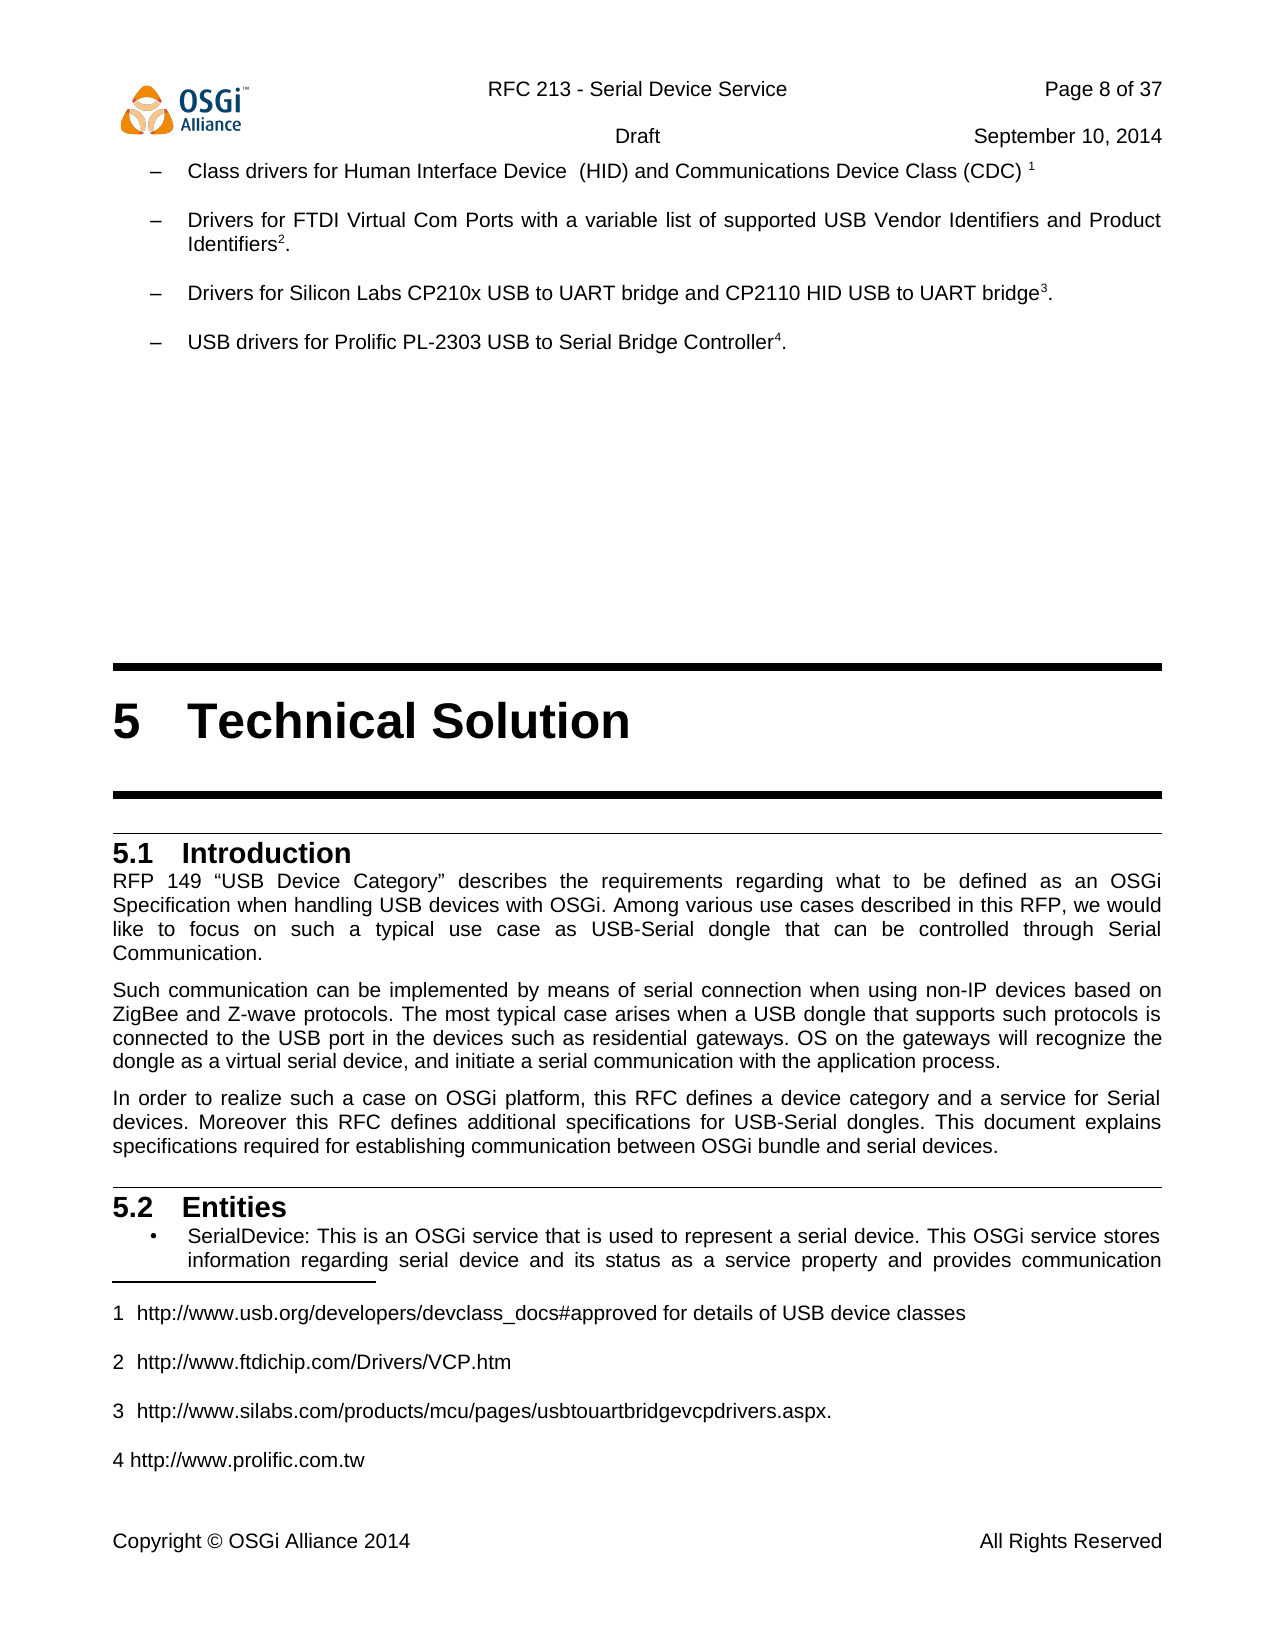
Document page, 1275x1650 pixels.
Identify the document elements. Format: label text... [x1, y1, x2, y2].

text Such communication can be implemented by means of serial connection when using non-IP devices based on ZigBee and Z-wave protocols. The most typical case arises when a USB dongle that supports such protocols is connected to the USB port in the devices such as residential gateways. OS on the gateways will recognize the dongle as a virtual serial device, and initiate a serial communication with the application process. [112, 977, 1162, 1073]
list http://www.prolific.com.tw [112, 1447, 1162, 1471]
text RFP 149 “USB Device Category” describes the requirements regarding what to be defined as an OSGi Specification when handling USB devices with OSGi. Among various use cases described in this RFP, we would like to focus on such a typical use case as USB-Serial dongle that can be controlled through Serial Communication. [112, 869, 1162, 965]
subtitle Entities [112, 1188, 1162, 1223]
list http://www.usb.org/developers/devclass_docs#approved for details of USB device classes [112, 1301, 1162, 1324]
list http://www.silabs.com/products/mcu/pages/usbtouartbridgevcpdrivers.aspx. [112, 1398, 1162, 1422]
list http://www.ftdichip.com/Drivers/VCP.htm [112, 1349, 1162, 1373]
list Drivers for Silicon Labs CP210x USB to UART bridge and CP2110 HID USB to UART bridge. [150, 281, 1162, 305]
list SerialDevice: This is an OSGi service that is used to represent a serial device. This OSGi service stores information regarding serial device and its status as a service property and provides communication [150, 1223, 1162, 1272]
subtitle Technical Solution [112, 664, 1162, 799]
subtitle Introduction [112, 834, 1162, 869]
picture [113, 78, 257, 142]
text In order to realize such a case on OSGi platform, this RFC defines a device category and a service for Serial devices. Moreover this RFC defines additional specifications for USB-Serial dongles. This document explains specifications required for establishing communication between OSGi bundle and serial devices. [112, 1086, 1162, 1158]
list Class drivers for Human Interface Device (HID) and Communications Device Class (CDC) [150, 159, 1162, 183]
list Drivers for FTDI Virtual Com Ports with a variable list of supported USB Vendor Identifiers and Product Identifiers. [150, 208, 1162, 256]
list USB drivers for Prolific PL-2303 USB to Serial Bridge Controller. [150, 330, 1162, 354]
